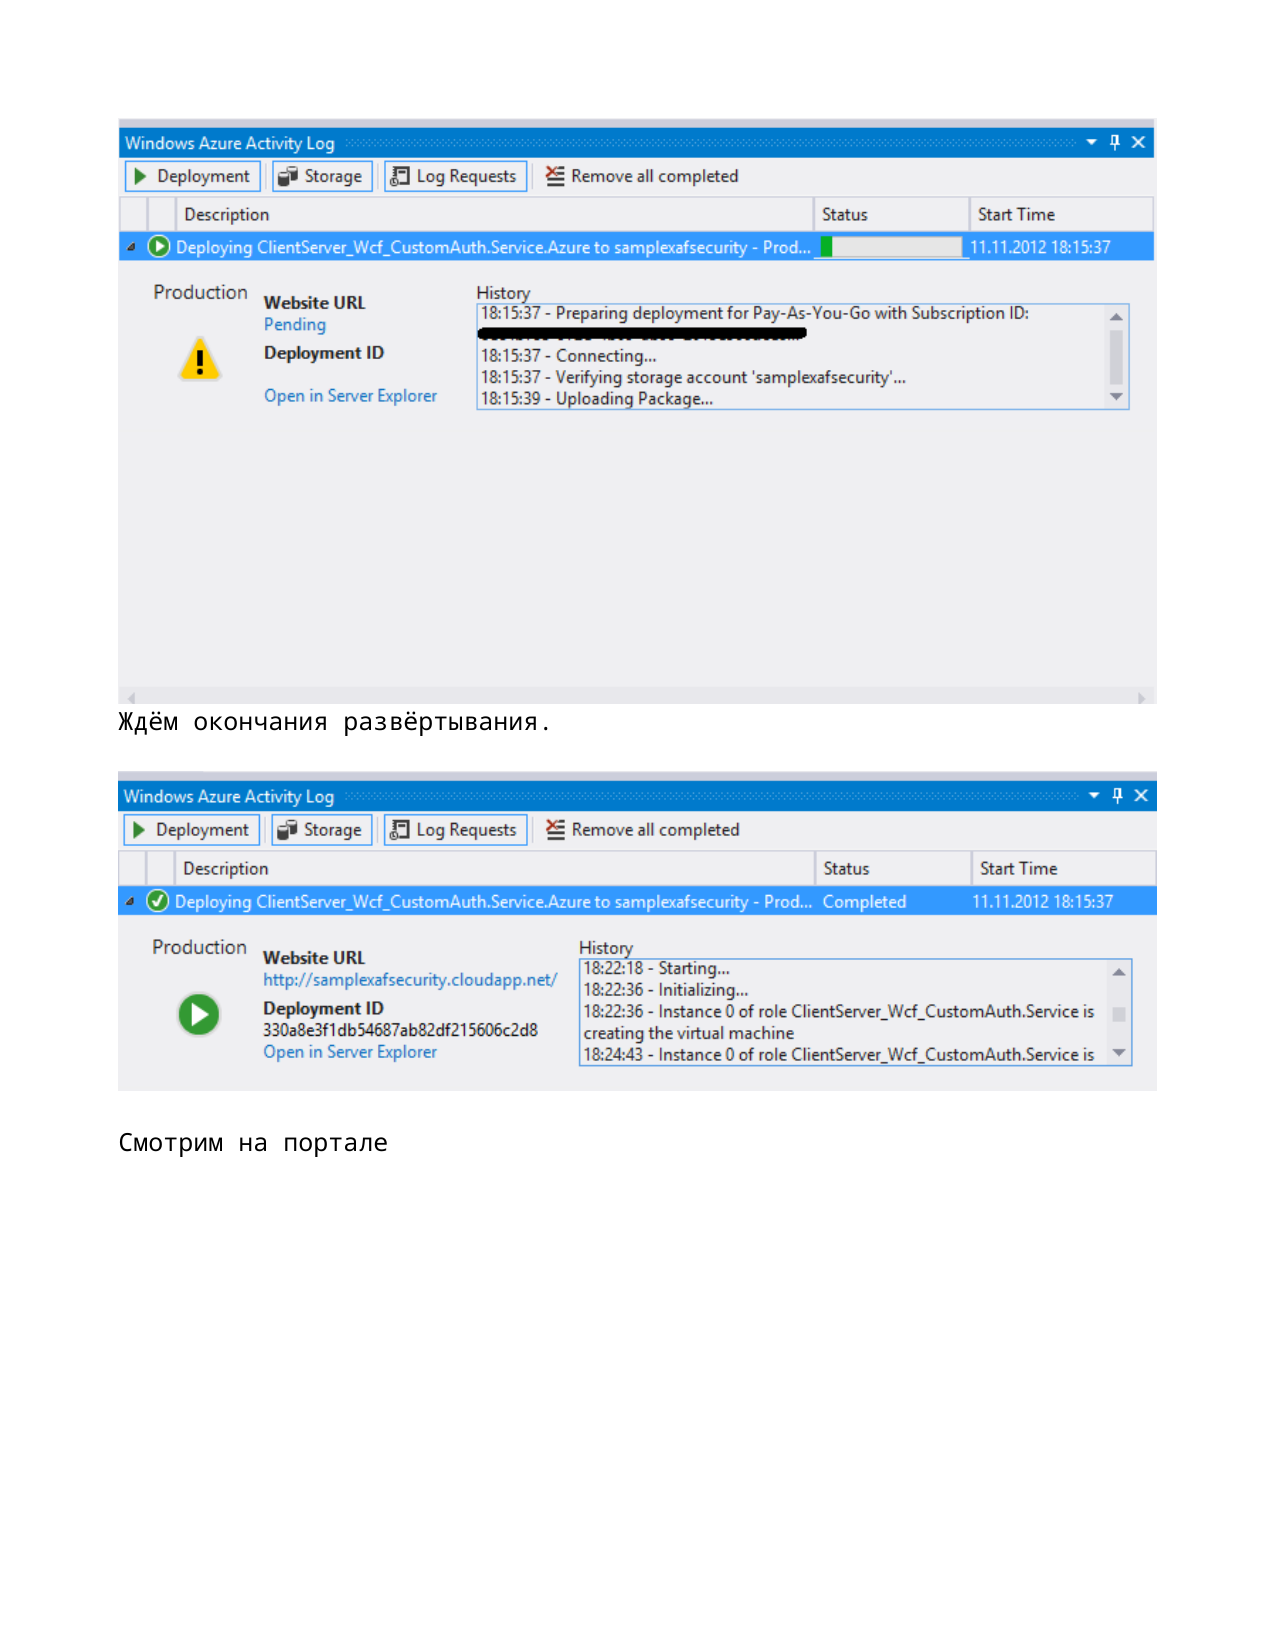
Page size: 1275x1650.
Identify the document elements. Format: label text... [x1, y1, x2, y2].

text Ждём окончания развёртывания. [118, 704, 1157, 737]
text Смотрим на портале [118, 1124, 1157, 1158]
